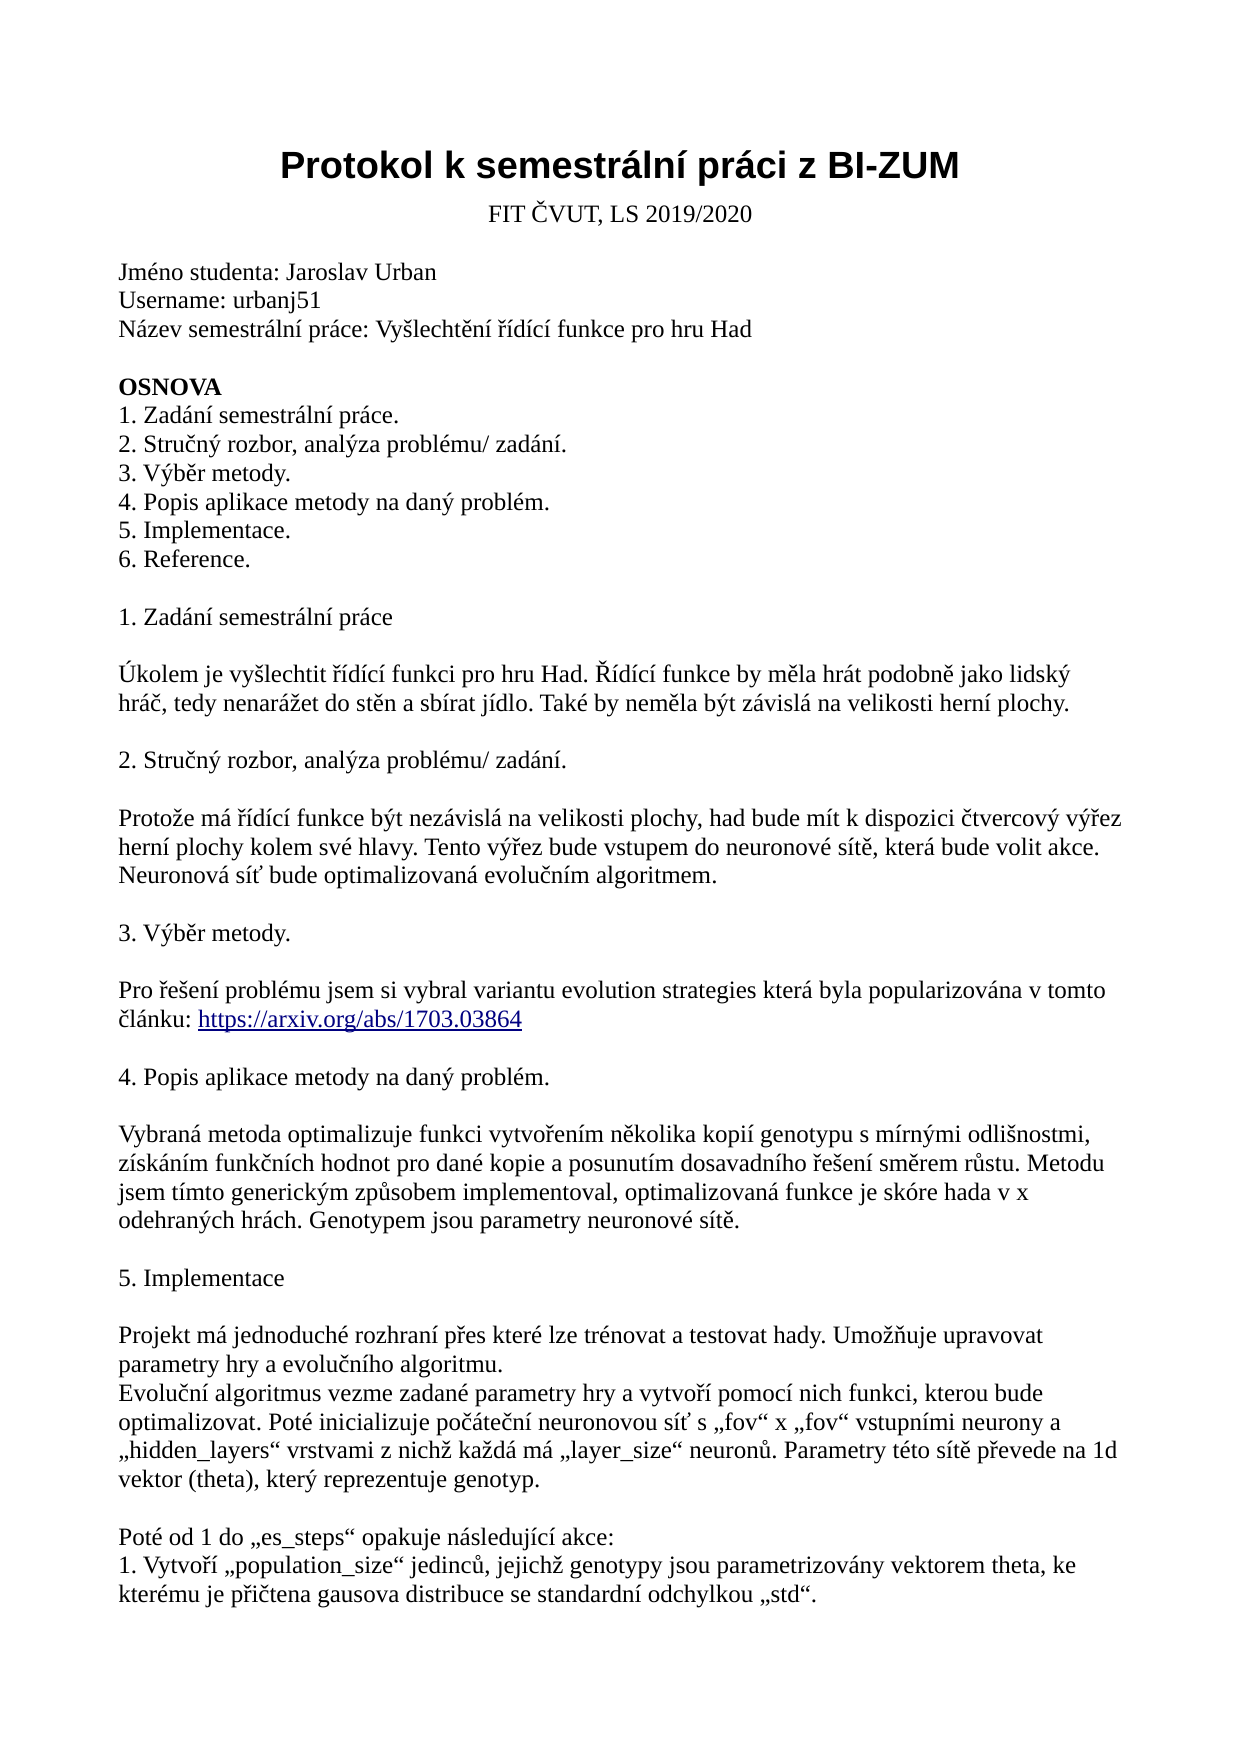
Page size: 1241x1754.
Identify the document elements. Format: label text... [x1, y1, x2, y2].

text 2. Stručný rozbor, analýza problému/ zadání. [118, 429, 1122, 458]
text 6. Reference. [118, 544, 1122, 573]
text Poté od 1 do „es_steps“ opakuje následující akce: [118, 1522, 1122, 1551]
text Jméno studenta: Jaroslav Urban [118, 257, 1122, 286]
text Evoluční algoritmus vezme zadané parametry hry a vytvoří pomocí nich funkci, kterou bude optimalizovat. Poté inicializuje počáteční neuronovou síť s „fov“ x „fov“ vstupními neurony a „hidden_layers“ vrstvami z nichž každá má „layer_size“ neuronů. Parametry této sítě převede na 1d vektor (theta), který reprezentuje genotyp. [118, 1378, 1122, 1493]
text 2. Stručný rozbor, analýza problému/ zadání. [118, 746, 1122, 774]
text 4. Popis aplikace metody na daný problém. [118, 1062, 1122, 1091]
text 1. Zadání semestrální práce. [118, 401, 1122, 429]
text 4. Popis aplikace metody na daný problém. [118, 487, 1122, 516]
text 3. Výběr metody. [118, 458, 1122, 487]
subtitle Protokol k semestrální práci z BI-ZUM [118, 143, 1122, 187]
text 5. Implementace. [118, 516, 1122, 544]
text Projekt má jednoduché rozhraní přes které lze trénovat a testovat hady. Umožňuje upravovat parametry hry a evolučního algoritmu. [118, 1321, 1122, 1378]
text Username: urbanj51 [118, 286, 1122, 314]
text Vybraná metoda optimalizuje funkci vytvořením několika kopií genotypu s mírnými odlišnostmi, získáním funkčních hodnot pro dané kopie a posunutím dosavadního řešení směrem růstu. Metodu jsem tímto generickým způsobem implementoval, optimalizovaná funkce je skóre hada v x odehraných hrách. Genotypem jsou parametry neuronové sítě. [118, 1119, 1122, 1234]
text 1. Zadání semestrální práce [118, 602, 1122, 631]
text 3. Výběr metody. [118, 918, 1122, 947]
text OSNOVA [118, 372, 1122, 401]
text Úkolem je vyšlechtit řídící funkci pro hru Had. Řídící funkce by měla hrát podobně jako lidský hráč, tedy nenarážet do stěn a sbírat jídlo. Také by neměla být závislá na velikosti herní plochy. [118, 659, 1122, 717]
text FIT ČVUT, LS 2019/2020 [118, 199, 1122, 228]
text 5. Implementace [118, 1263, 1122, 1292]
text Název semestrální práce: Vyšlechtění řídící funkce pro hru Had [118, 314, 1122, 343]
text 1. Vytvoří „population_size“ jedinců, jejichž genotypy jsou parametrizovány vektorem theta, ke kterému je přičtena gausova distribuce se standardní odchylkou „std“. [118, 1551, 1122, 1608]
text Pro řešení problému jsem si vybral variantu evolution strategies která byla popularizována v tomto článku: https://arxiv.org/abs/1703.03864 [118, 976, 1122, 1033]
text Protože má řídící funkce být nezávislá na velikosti plochy, had bude mít k dispozici čtvercový výřez herní plochy kolem své hlavy. Tento výřez bude vstupem do neuronové sítě, která bude volit akce. Neuronová síť bude optimalizovaná evolučním algoritmem. [118, 803, 1122, 889]
